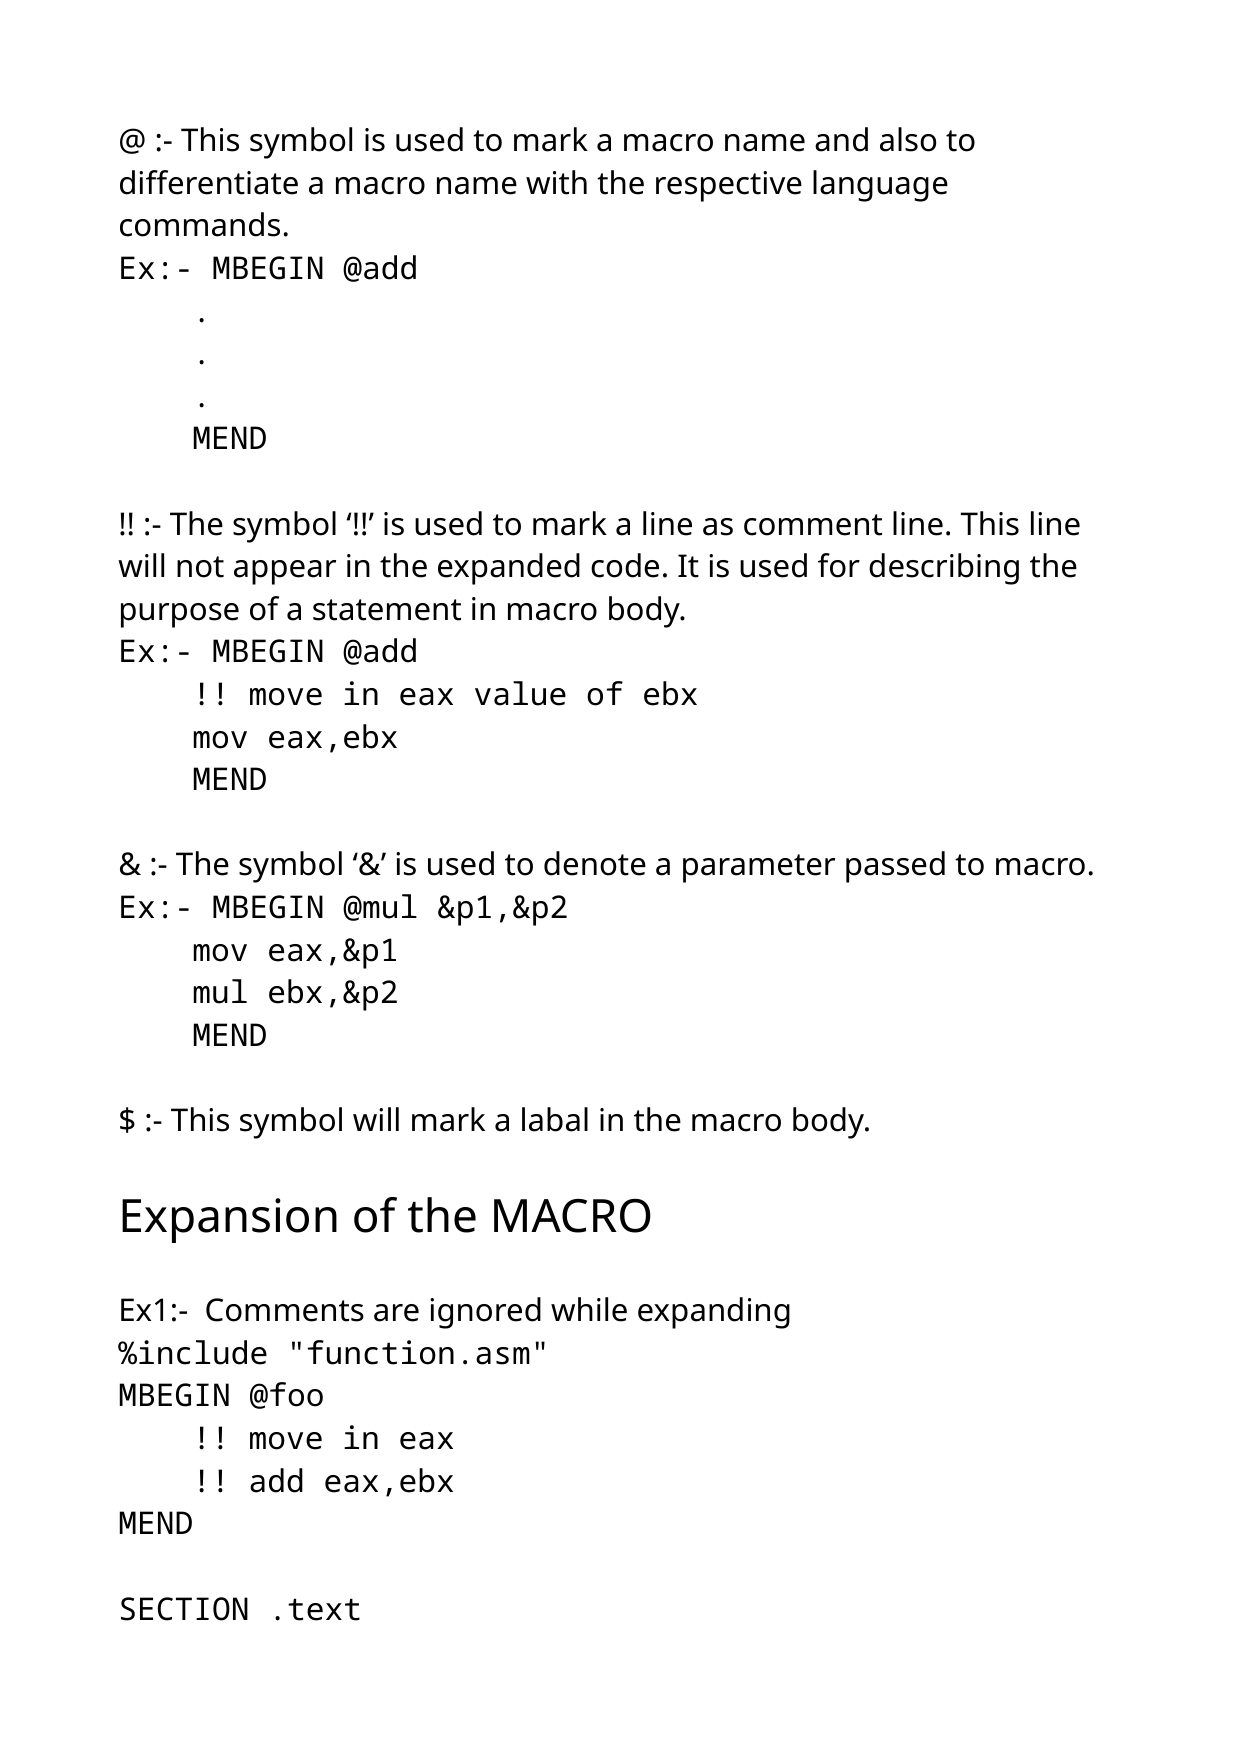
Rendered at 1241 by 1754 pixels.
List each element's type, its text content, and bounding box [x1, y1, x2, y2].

text %include "function.asm" [118, 1331, 1122, 1373]
text MEND [118, 1013, 1122, 1055]
text mul ebx,&p2 [118, 970, 1122, 1013]
text & :- The symbol ‘&’ is used to denote a parameter passed to macro. [118, 842, 1122, 885]
text . [118, 331, 1122, 374]
text MBEGIN @foo [118, 1373, 1122, 1416]
text Expansion of the MACRO [118, 1183, 1122, 1246]
text Ex1:- Comments are ignored while expanding [118, 1288, 1122, 1331]
text Ex:- MBEGIN @add [118, 246, 1122, 288]
text $ :- This symbol will mark a labal in the macro body. [118, 1098, 1122, 1141]
text !! add eax,ebx [118, 1459, 1122, 1501]
text SECTION .text [118, 1586, 1122, 1629]
text . [118, 374, 1122, 416]
text . [118, 288, 1122, 331]
text MEND [118, 416, 1122, 459]
text mov eax,ebx [118, 714, 1122, 757]
text MEND [118, 1501, 1122, 1544]
text @ :- This symbol is used to mark a macro name and also to differentiate a macro name with the respective language commands. [118, 118, 1122, 246]
text !! move in eax [118, 1416, 1122, 1459]
text mov eax,&p1 [118, 928, 1122, 970]
text Ex:- MBEGIN @add [118, 629, 1122, 672]
text !! :- The symbol ‘!!’ is used to mark a line as comment line. This line will not appear in the expanded code. It is used for describing the purpose of a statement in macro body. [118, 502, 1122, 629]
text MEND [118, 757, 1122, 800]
text !! move in eax value of ebx [118, 672, 1122, 714]
text Ex:- MBEGIN @mul &p1,&p2 [118, 885, 1122, 928]
